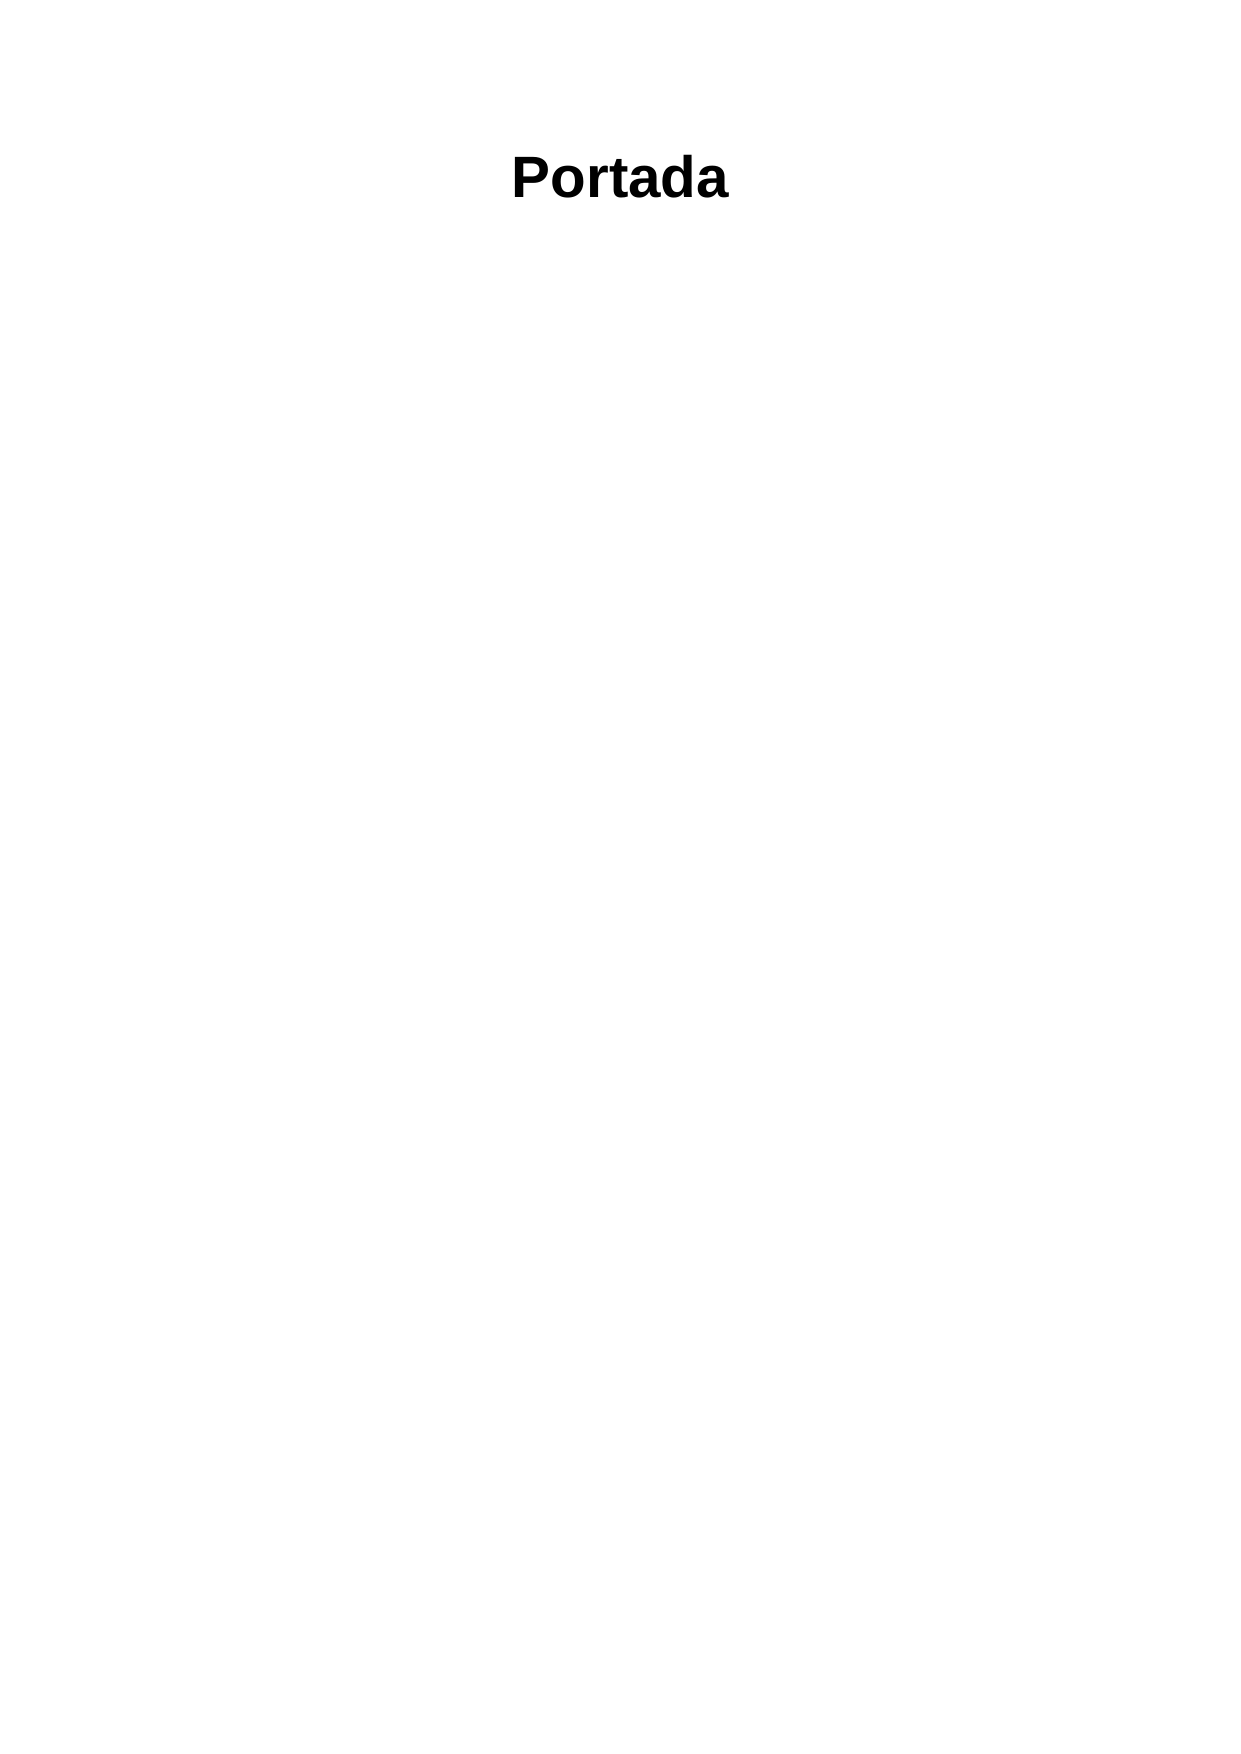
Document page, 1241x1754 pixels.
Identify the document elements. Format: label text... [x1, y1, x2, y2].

title Portada [118, 143, 1122, 210]
